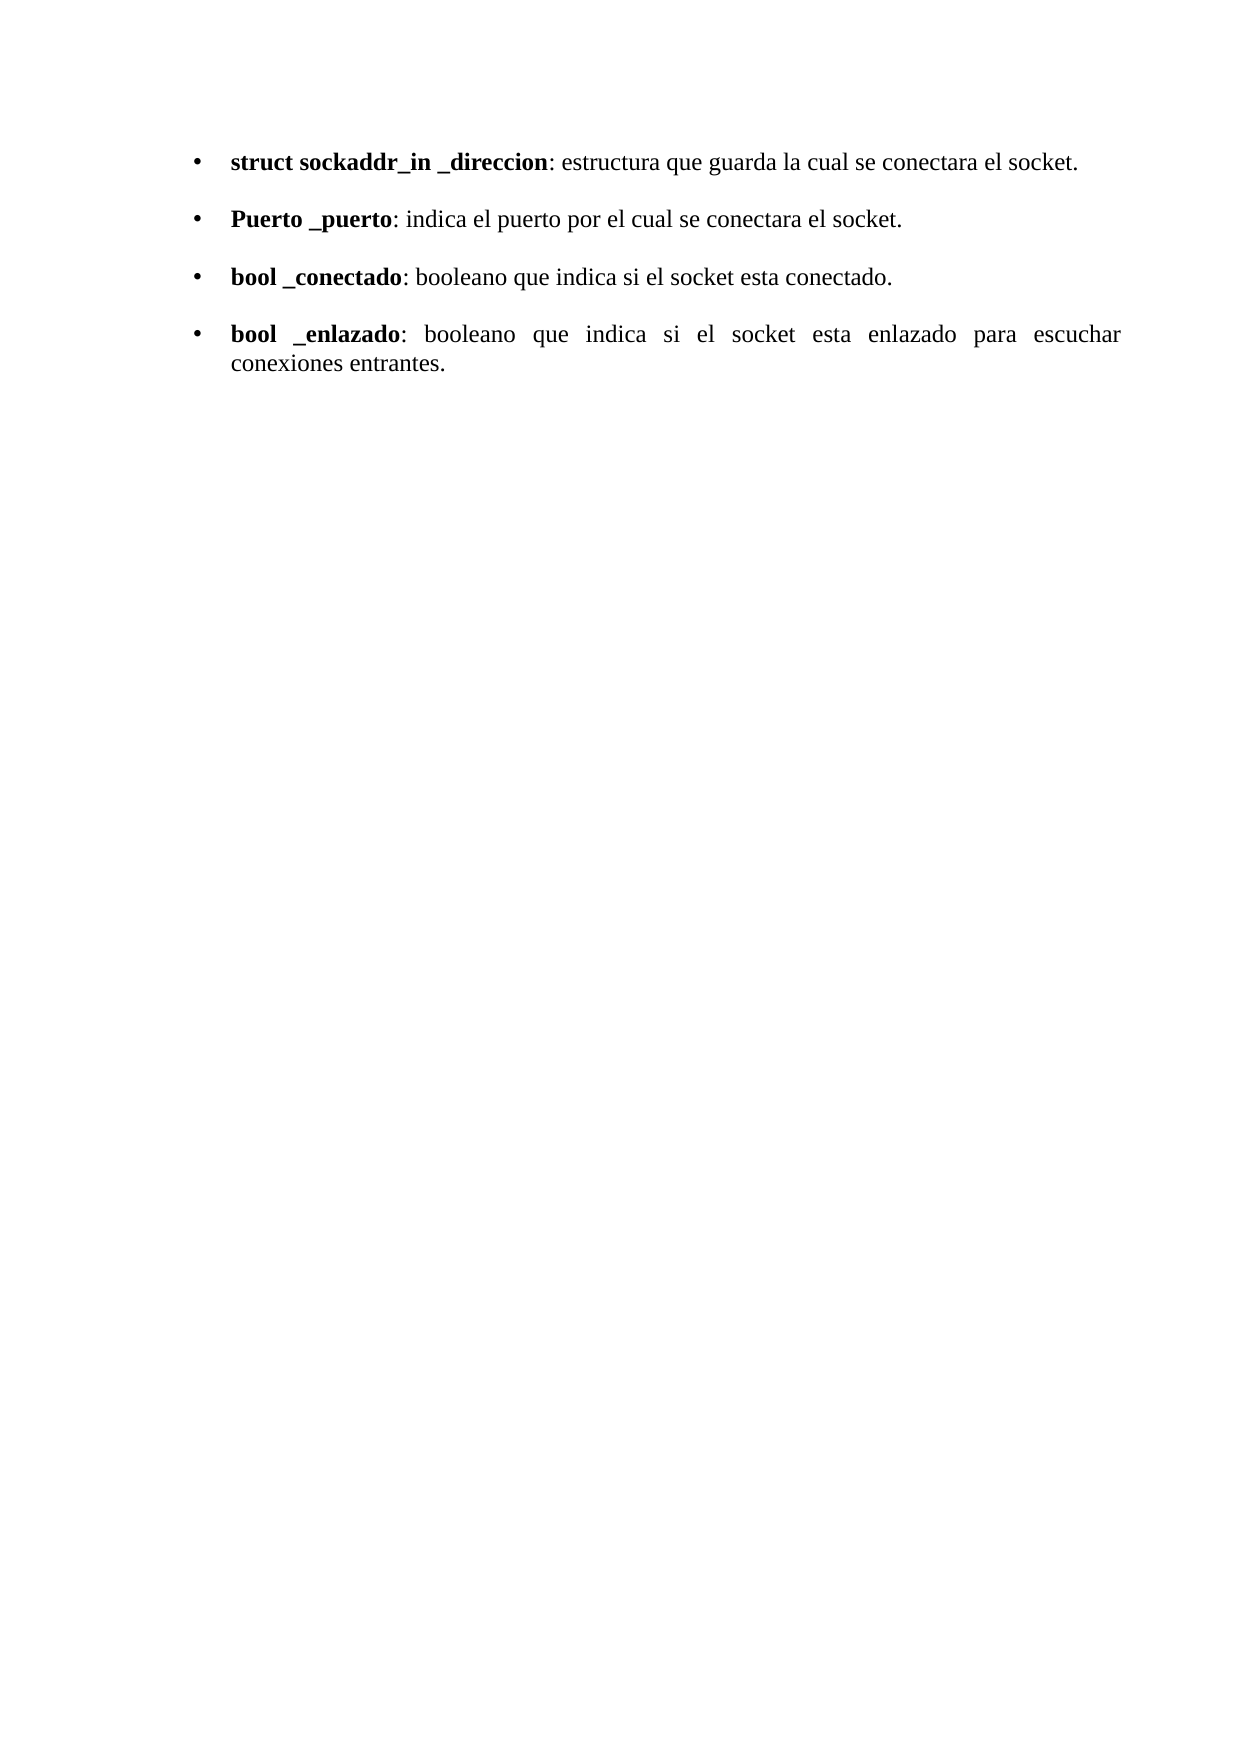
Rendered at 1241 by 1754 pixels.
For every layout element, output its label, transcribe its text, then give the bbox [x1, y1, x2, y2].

list Puerto _puerto: indica el puerto por el cual se conectara el socket. [193, 204, 1122, 233]
list bool _conectado: booleano que indica si el socket esta conectado. [193, 262, 1122, 291]
list struct sockaddr_in _direccion: estructura que guarda la cual se conectara el socket. [193, 147, 1122, 176]
list bool _enlazado: booleano que indica si el socket esta enlazado para escuchar conexiones entrantes. [193, 319, 1122, 377]
